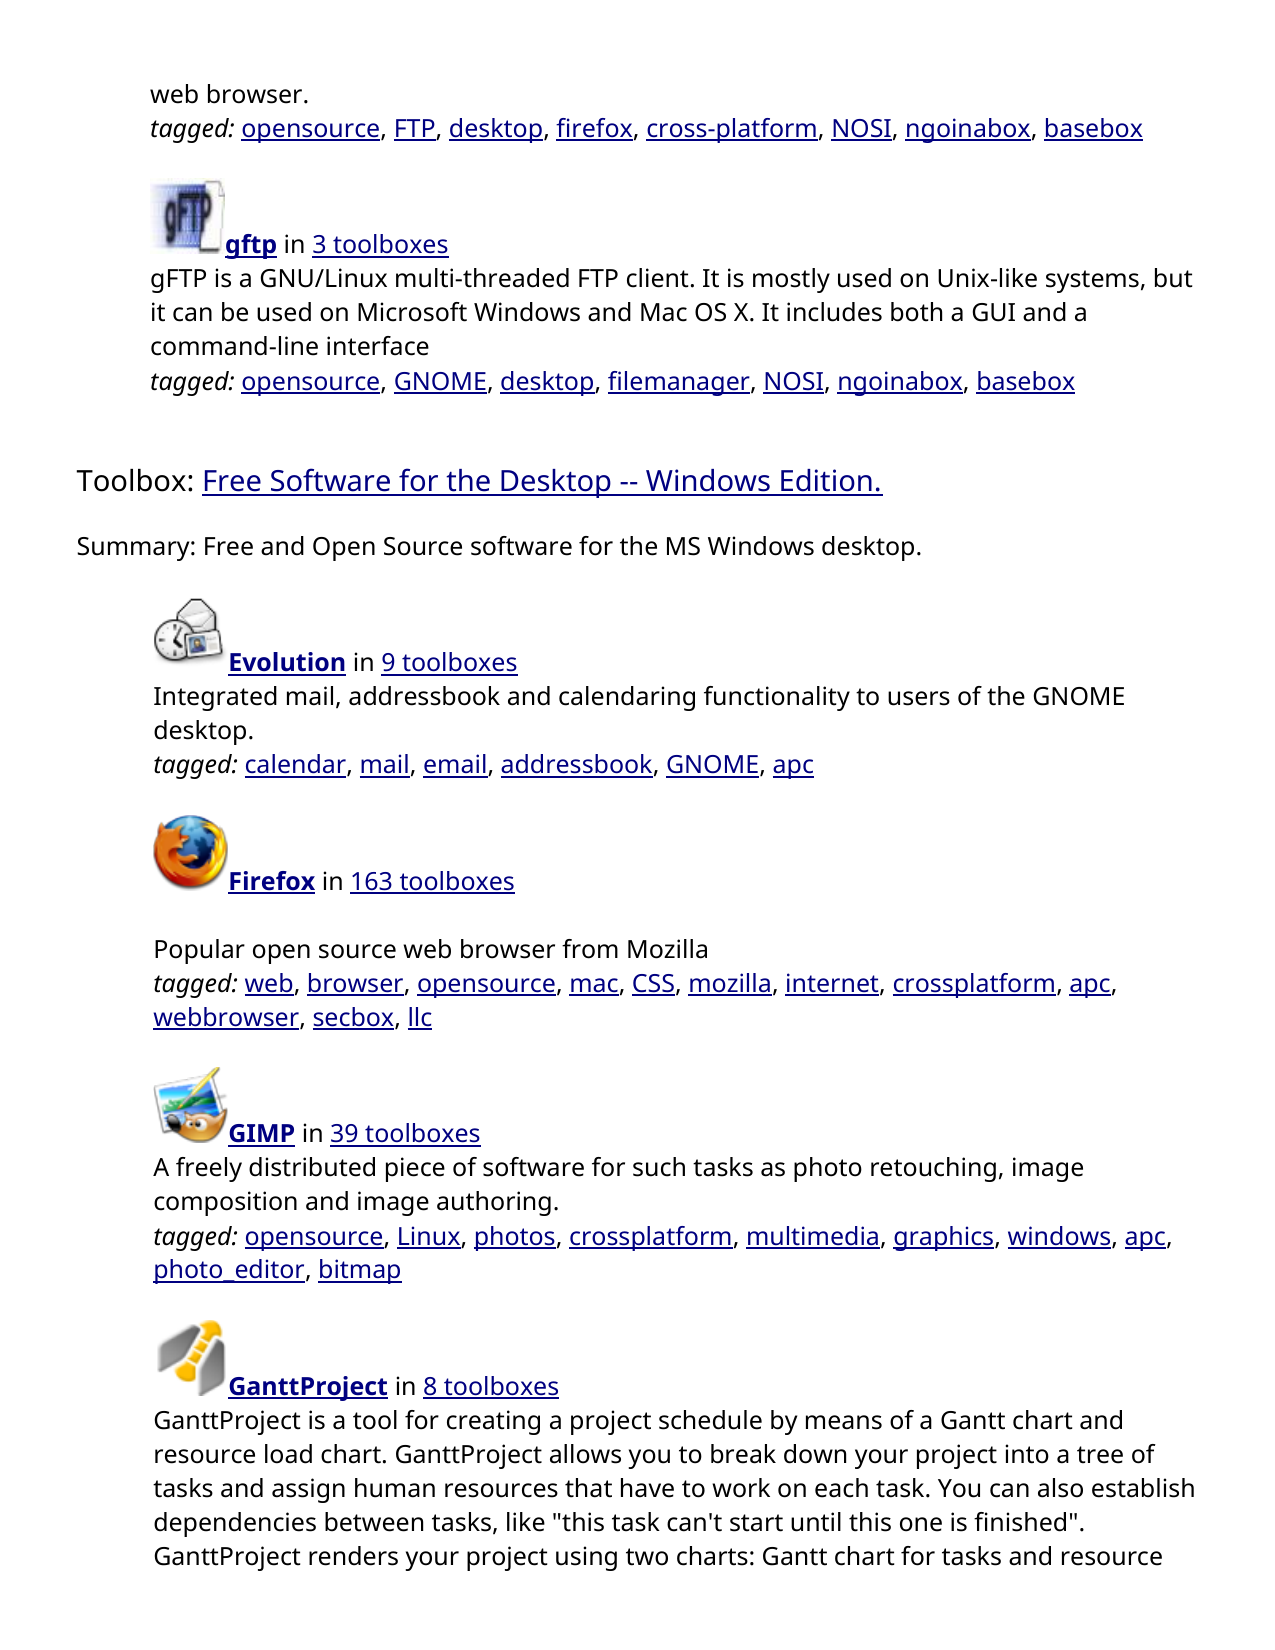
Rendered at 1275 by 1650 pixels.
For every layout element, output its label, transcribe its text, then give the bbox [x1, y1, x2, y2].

text Firefox in 163 toolboxes [153, 815, 1198, 897]
text A freely distributed piece of software for such tasks as photo retouching, image composition and image authoring. [153, 1150, 1198, 1218]
text Toolbox: Free Software for the Desktop -- Windows Edition. [76, 460, 1198, 500]
text Evolution in 9 toolboxes [153, 597, 1198, 679]
picture [153, 1320, 228, 1396]
text tagged: calendar, mail, email, addressbook, GNOME, apc [153, 747, 1198, 781]
text Integrated mail, addressbook and calendaring functionality to users of the GNOME desktop. [153, 679, 1198, 747]
text GanttProject is a tool for creating a project schedule by means of a Gantt chart and resource load chart. GanttProject allows you to break down your project into a tree of tasks and assign human resources that have to work on each task. You can also establish dependencies between tasks, like "this task can't start until this one is finished". GanttProject renders your project using two charts: Gantt chart for tasks and resource [153, 1403, 1198, 1573]
text gFTP is a GNU/Linux multi-threaded FTP client. It is mostly used on Unix-like systems, but it can be used on Microsoft Windows and Mac OS X. It includes both a GUI and a command-line interface [150, 261, 1198, 363]
picture [153, 815, 228, 891]
text gftp in 3 toolboxes [150, 179, 1198, 261]
text GIMP in 39 toolboxes [153, 1068, 1198, 1150]
text tagged: opensource, Linux, photos, crossplatform, multimedia, graphics, windows, apc, photo_editor, bitmap [153, 1218, 1198, 1286]
text tagged: opensource, FTP, desktop, firefox, cross-platform, NOSI, ngoinabox, basebox [150, 111, 1198, 144]
text tagged: web, browser, opensource, mac, CSS, mozilla, internet, crossplatform, apc, webbrowser, secbox, llc [153, 966, 1198, 1034]
text web browser. [150, 76, 1198, 111]
text GanttProject in 8 toolboxes [153, 1320, 1198, 1403]
text tagged: opensource, GNOME, desktop, filemanager, NOSI, ngoinabox, basebox [150, 363, 1198, 397]
picture [153, 1067, 228, 1143]
text Summary: Free and Open Source software for the MS Windows desktop. [76, 528, 1198, 562]
picture [153, 596, 228, 672]
picture [150, 178, 225, 254]
text Popular open source web browser from Mozilla [153, 931, 1198, 966]
